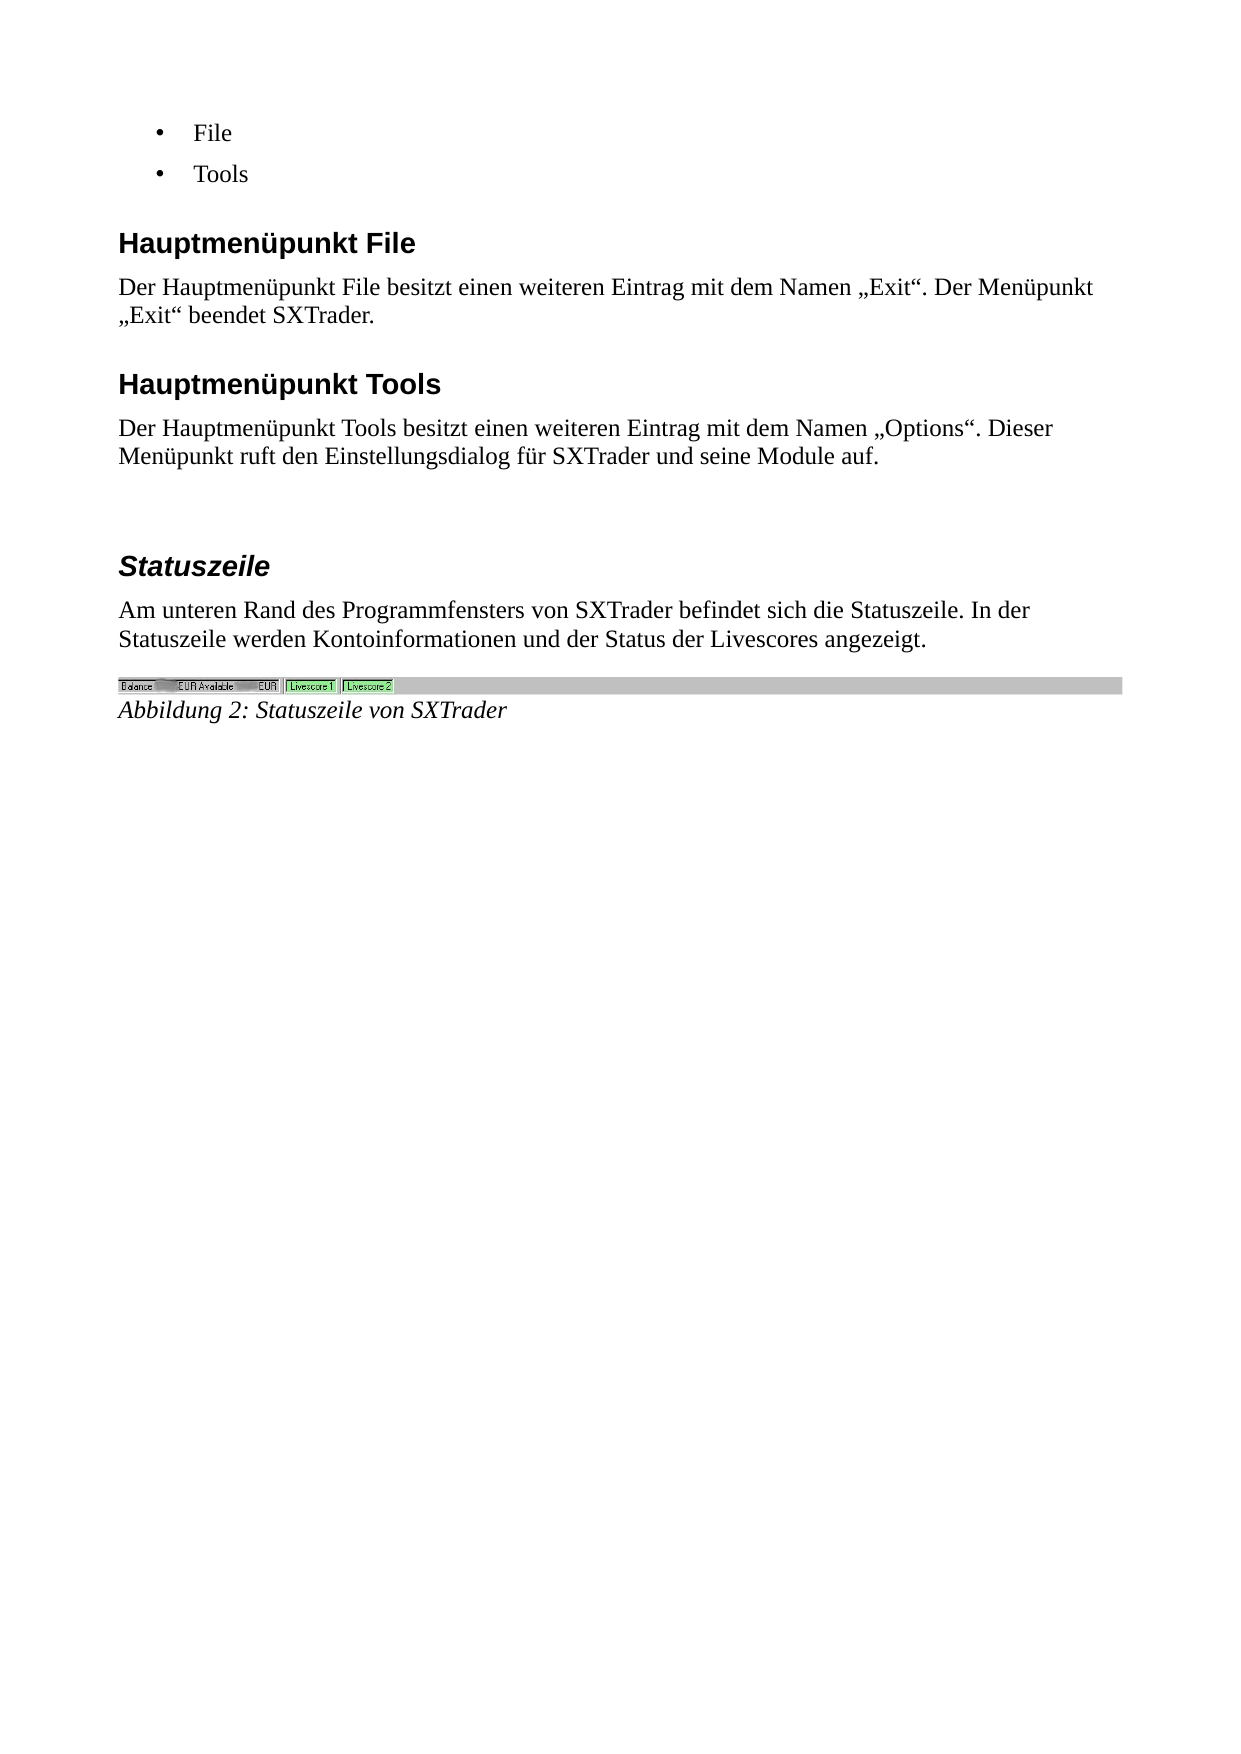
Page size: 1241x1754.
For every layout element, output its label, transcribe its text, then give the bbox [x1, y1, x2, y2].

text Der Hauptmenüpunkt File besitzt einen weiteren Eintrag mit dem Namen „Exit“. Der Menüpunkt „Exit“ beendet SXTrader. [118, 272, 1122, 329]
list Tools [156, 159, 1122, 188]
text Am unteren Rand des Programmfensters von SXTrader befindet sich die Statuszeile. In der Statuszeile werden Kontoinformationen und der Status der Livescores angezeigt. [118, 595, 1122, 652]
text Der Hauptmenüpunkt Tools besitzt einen weiteren Eintrag mit dem Namen „Options“. Dieser Menüpunkt ruft den Einstellungsdialog für SXTrader und seine Module auf. [118, 413, 1122, 470]
text Abbildung 2: Statuszeile von SXTrader [118, 695, 1122, 724]
subtitle Hauptmenüpunkt File [118, 226, 1122, 259]
picture [118, 677, 1123, 695]
list File [156, 118, 1122, 147]
subtitle Statuszeile [118, 549, 1122, 582]
subtitle Hauptmenüpunkt Tools [118, 367, 1122, 400]
